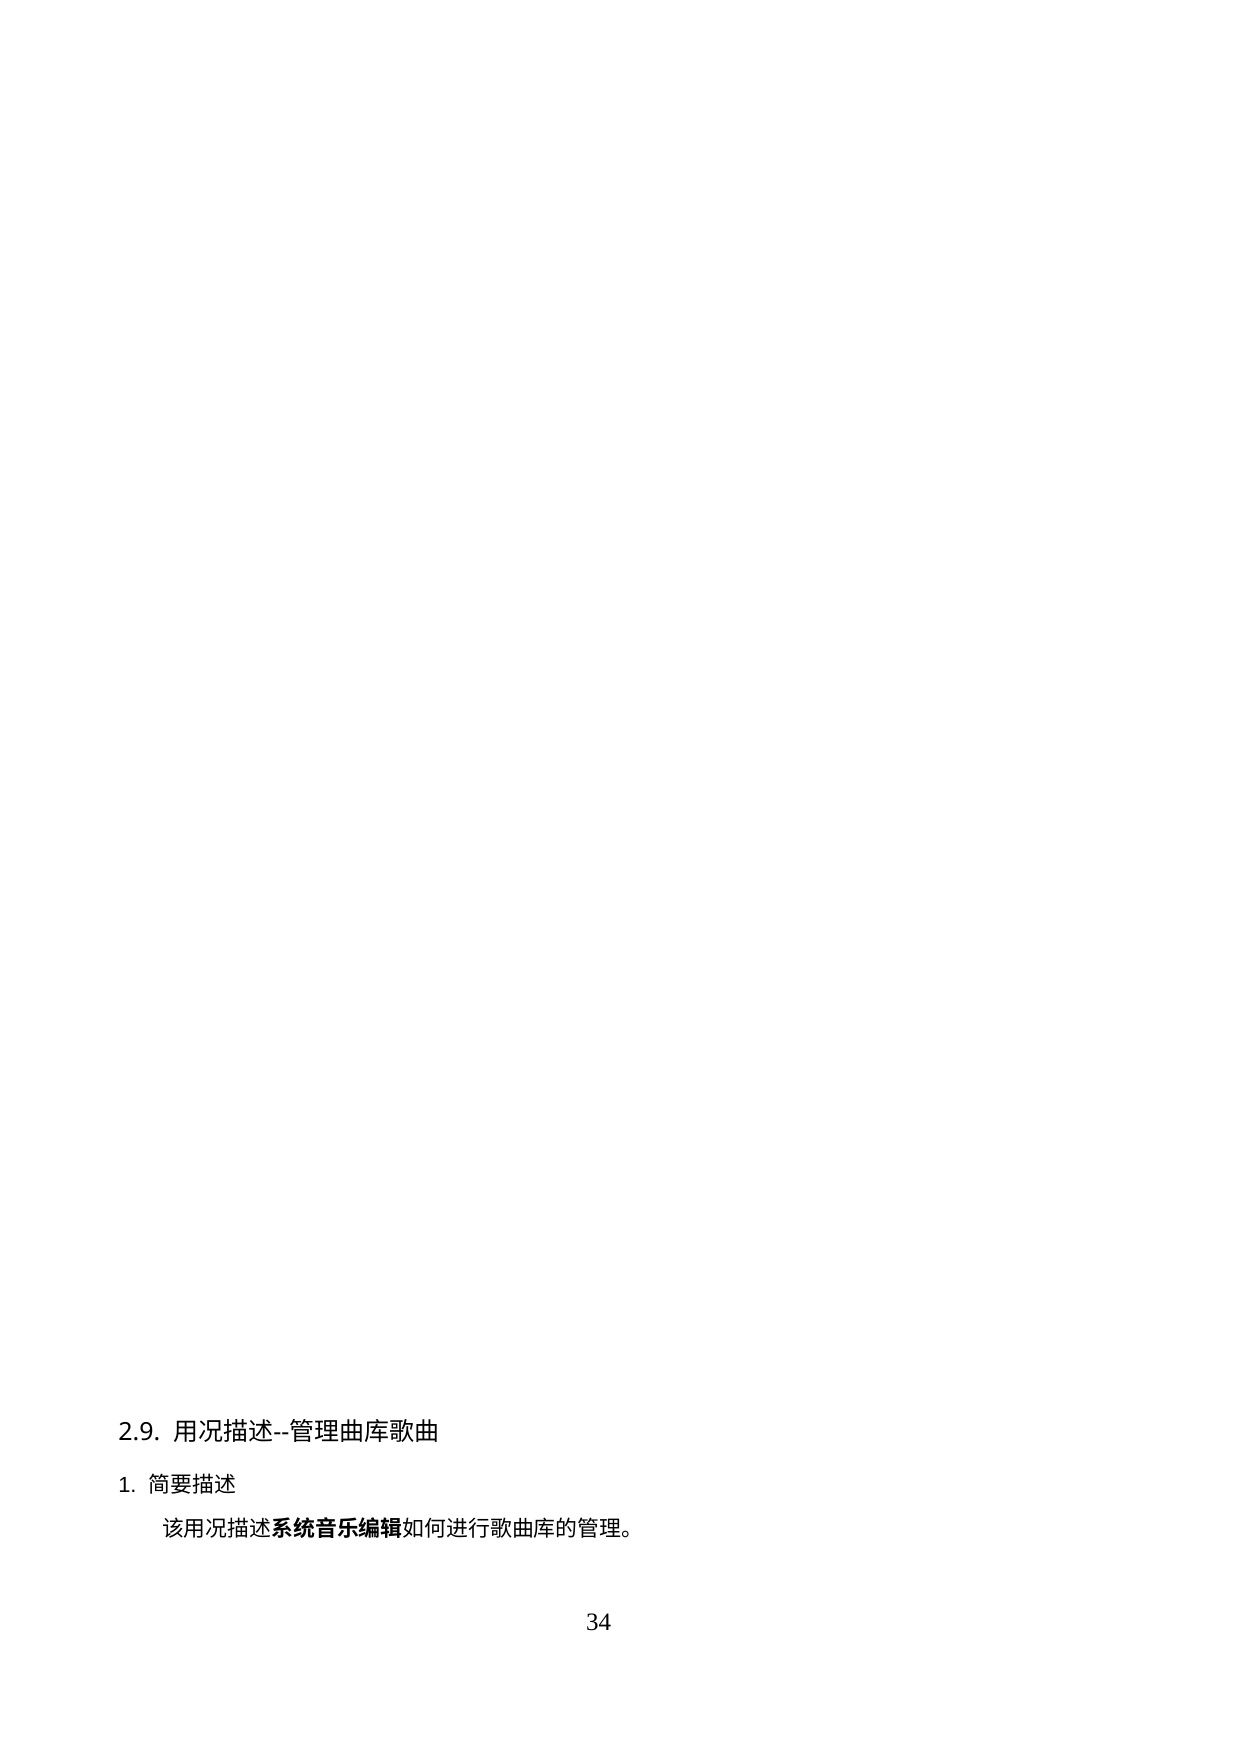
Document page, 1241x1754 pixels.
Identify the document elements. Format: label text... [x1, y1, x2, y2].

text 该用况描述系统音乐编辑如何进行歌曲库的管理。 [118, 1511, 1122, 1543]
subtitle 用况描述--管理曲库歌曲 [118, 1411, 1122, 1448]
subtitle 简要描述 [118, 1467, 1122, 1498]
